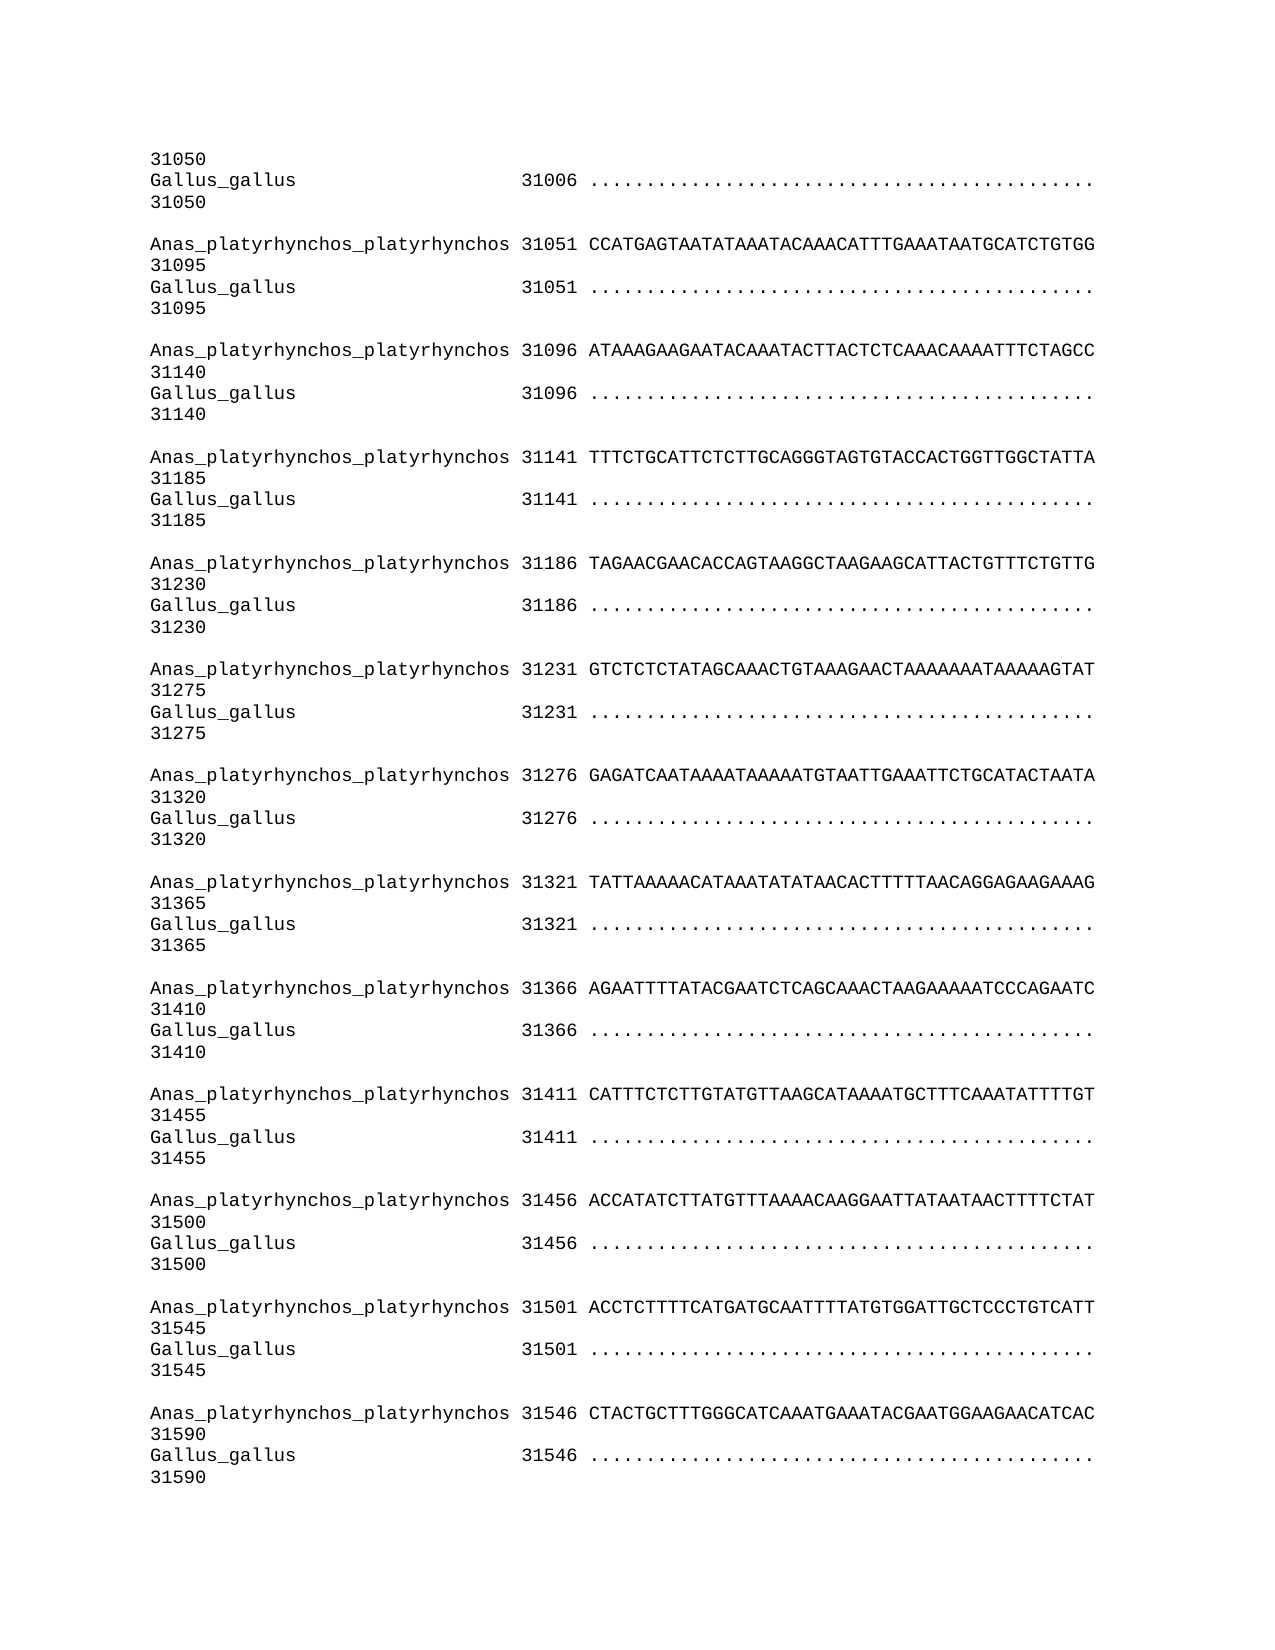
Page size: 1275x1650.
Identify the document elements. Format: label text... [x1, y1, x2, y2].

text Gallus_gallus 31366 ............................................. 31410 [150, 1021, 1125, 1064]
text Gallus_gallus 31321 ............................................. 31365 [150, 915, 1125, 957]
text Gallus_gallus 31051 ............................................. 31095 [150, 277, 1125, 320]
text Anas_platyrhynchos_platyrhynchos 31141 TTTCTGCATTCTCTTGCAGGGTAGTGTACCACTGGTTGGCTATTA 31185 [150, 447, 1125, 490]
text Gallus_gallus 31186 ............................................. 31230 [150, 596, 1125, 639]
text Gallus_gallus 31141 ............................................. 31185 [150, 490, 1125, 532]
text Anas_platyrhynchos_platyrhynchos 31051 CCATGAGTAATATAAATACAAACATTTGAAATAATGCATCTGTGG 31095 [150, 235, 1125, 277]
text Anas_platyrhynchos_platyrhynchos 31501 ACCTCTTTTCATGATGCAATTTTATGTGGATTGCTCCCTGTCATT 31545 [150, 1297, 1125, 1340]
text Gallus_gallus 31411 ............................................. 31455 [150, 1127, 1125, 1170]
text Gallus_gallus 31276 ............................................. 31320 [150, 809, 1125, 851]
text Anas_platyrhynchos_platyrhynchos 31411 CATTTCTCTTGTATGTTAAGCATAAAATGCTTTCAAATATTTTGT 31455 [150, 1085, 1125, 1127]
text Anas_platyrhynchos_platyrhynchos 31546 CTACTGCTTTGGGCATCAAATGAAATACGAATGGAAGAACATCAC 31590 [150, 1404, 1125, 1446]
text Anas_platyrhynchos_platyrhynchos 31456 ACCATATCTTATGTTTAAAACAAGGAATTATAATAACTTTTCTAT 31500 [150, 1191, 1125, 1234]
text Anas_platyrhynchos_platyrhynchos 31186 TAGAACGAACACCAGTAAGGCTAAGAAGCATTACTGTTTCTGTTG 31230 [150, 554, 1125, 596]
text Anas_platyrhynchos_platyrhynchos 31366 AGAATTTTATACGAATCTCAGCAAACTAAGAAAAATCCCAGAATC 31410 [150, 979, 1125, 1021]
text Gallus_gallus 31546 ............................................. 31590 [150, 1446, 1125, 1489]
text 31050 [150, 150, 1125, 171]
text Anas_platyrhynchos_platyrhynchos 31276 GAGATCAATAAAATAAAAATGTAATTGAAATTCTGCATACTAATA 31320 [150, 766, 1125, 809]
text Anas_platyrhynchos_platyrhynchos 31321 TATTAAAAACATAAATATATAACACTTTTTAACAGGAGAAGAAAG 31365 [150, 872, 1125, 915]
text Anas_platyrhynchos_platyrhynchos 31096 ATAAAGAAGAATACAAATACTTACTCTCAAACAAAATTTCTAGCC 31140 [150, 341, 1125, 384]
text Anas_platyrhynchos_platyrhynchos 31231 GTCTCTCTATAGCAAACTGTAAAGAACTAAAAAAATAAAAAGTAT 31275 [150, 660, 1125, 702]
text Gallus_gallus 31456 ............................................. 31500 [150, 1234, 1125, 1276]
text Gallus_gallus 31501 ............................................. 31545 [150, 1340, 1125, 1382]
text Gallus_gallus 31006 ............................................. 31050 [150, 171, 1125, 214]
text Gallus_gallus 31096 ............................................. 31140 [150, 384, 1125, 426]
text Gallus_gallus 31231 ............................................. 31275 [150, 702, 1125, 745]
